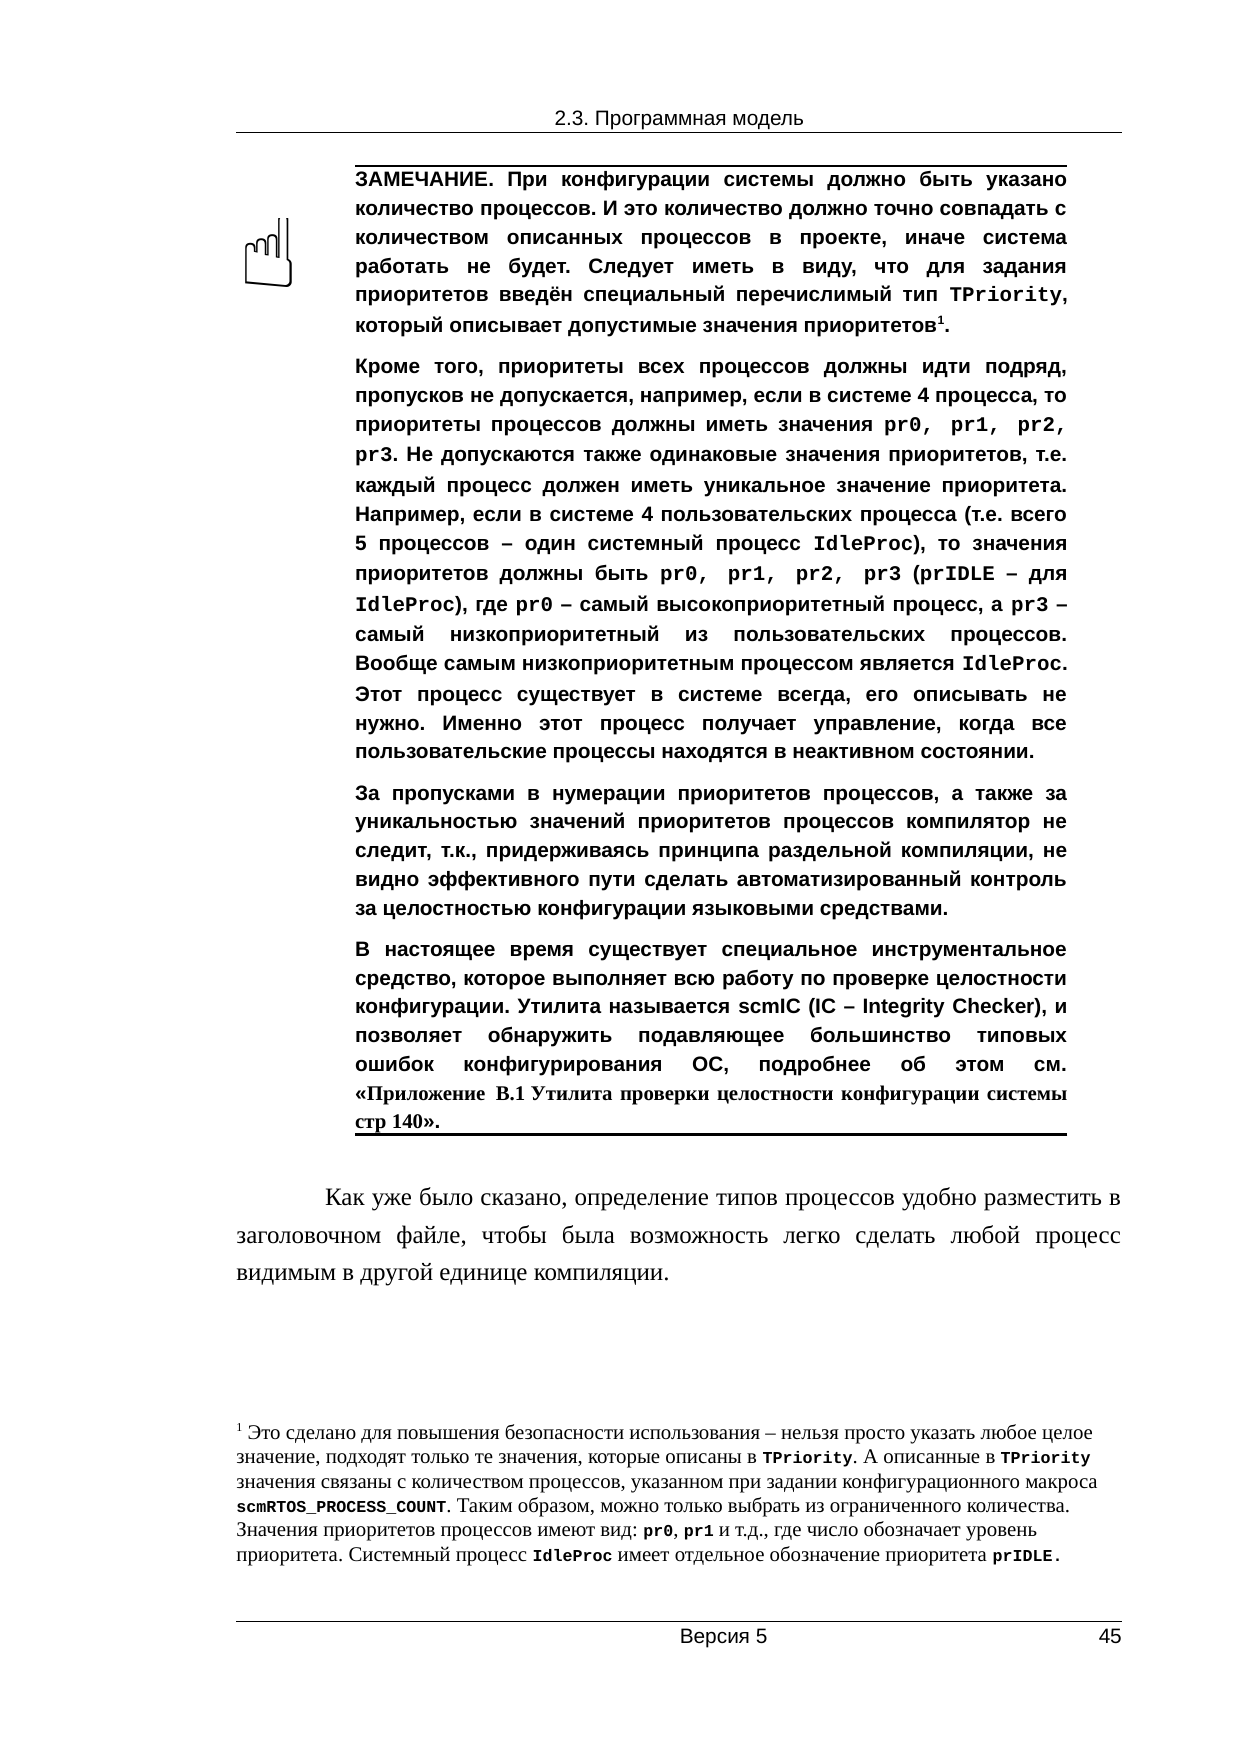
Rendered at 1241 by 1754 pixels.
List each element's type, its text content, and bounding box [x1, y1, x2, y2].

text ЗАМЕЧАНИЕ. При конфигурации системы должно быть указано количество процессов. И это количество должно точно совпадать с количеством описанных процессов в проекте, иначе система работать не будет. Следует иметь в виду, что для задания приоритетов введён специальный перечислимый тип TPriority, который описывает допустимые значения приоритетов. [355, 167, 1067, 337]
text Кроме того, приоритеты всех процессов должны идти подряд, пропусков не допускается, например, если в системе 4 процесса, то приоритеты процессов должны иметь значения pr0, pr1, pr2, pr3. Не допускаются также одинаковые значения приоритетов, т.е. каждый процесс должен иметь уникальное значение приоритета. Например, если в системе 4 пользовательских процесса (т.е. всего 5 процессов – один системный процесс IdleProc), то значения приоритетов должны быть pr0, pr1, pr2, pr3 (prIDLE – для IdleProc), где pr0 – самый высокоприоритетный процесс, а pr3 – самый низкоприоритетный из пользовательских процессов. Вообще самым низкоприоритетным процессом является IdleProc. Этот процесс существует в системе всегда, его описывать не нужно. Именно этот процесс получает управление, когда все пользовательские процессы находятся в неактивном состоянии. [355, 354, 1067, 763]
text За пропусками в нумерации приоритетов процессов, а также за уникальностью значений приоритетов процессов компилятор не следит, т.к., придерживаясь принципа раздельной компиляции, не видно эффективного пути сделать автоматизированный контроль за целостностью конфигурации языковыми средствами. [355, 780, 1067, 919]
text  [238, 218, 330, 304]
text В настоящее время существует специальное инструментальное средство, которое выполняет всю работу по проверке целостности конфигурации. Утилита называется scmIC (IC – Integrity Checker), и позволяет обнаружить подавляющее большинство типовых ошибок конфигурирования ОС, подробнее об этом см. «Приложение B.1 Утилита проверки целостности конфигурации системы стр 139». [355, 937, 1067, 1133]
text Это сделано для повышения безопасности использования – нельзя просто указать любое целое значение, подходят только те значения, которые описаны в TPriority. А описанные в TPriority значения связаны с количеством процессов, указанном при задании конфигурационного макроса scmRTOS_PROCESS_COUNT. Таким образом, можно только выбрать из ограниченного количества. Значения приоритетов процессов имеют вид: pr0, pr1 и т.д., где число обозначает уровень приоритета. Системный процесс IdleProc имеет отдельное обозначение приоритета prIDLE. [236, 1420, 1122, 1566]
text Как уже было сказано, определение типов процессов удобно разместить в заголовочном файле, чтобы была возможность легко сделать любой процесс видимым в другой единице компиляции. [236, 1182, 1122, 1286]
